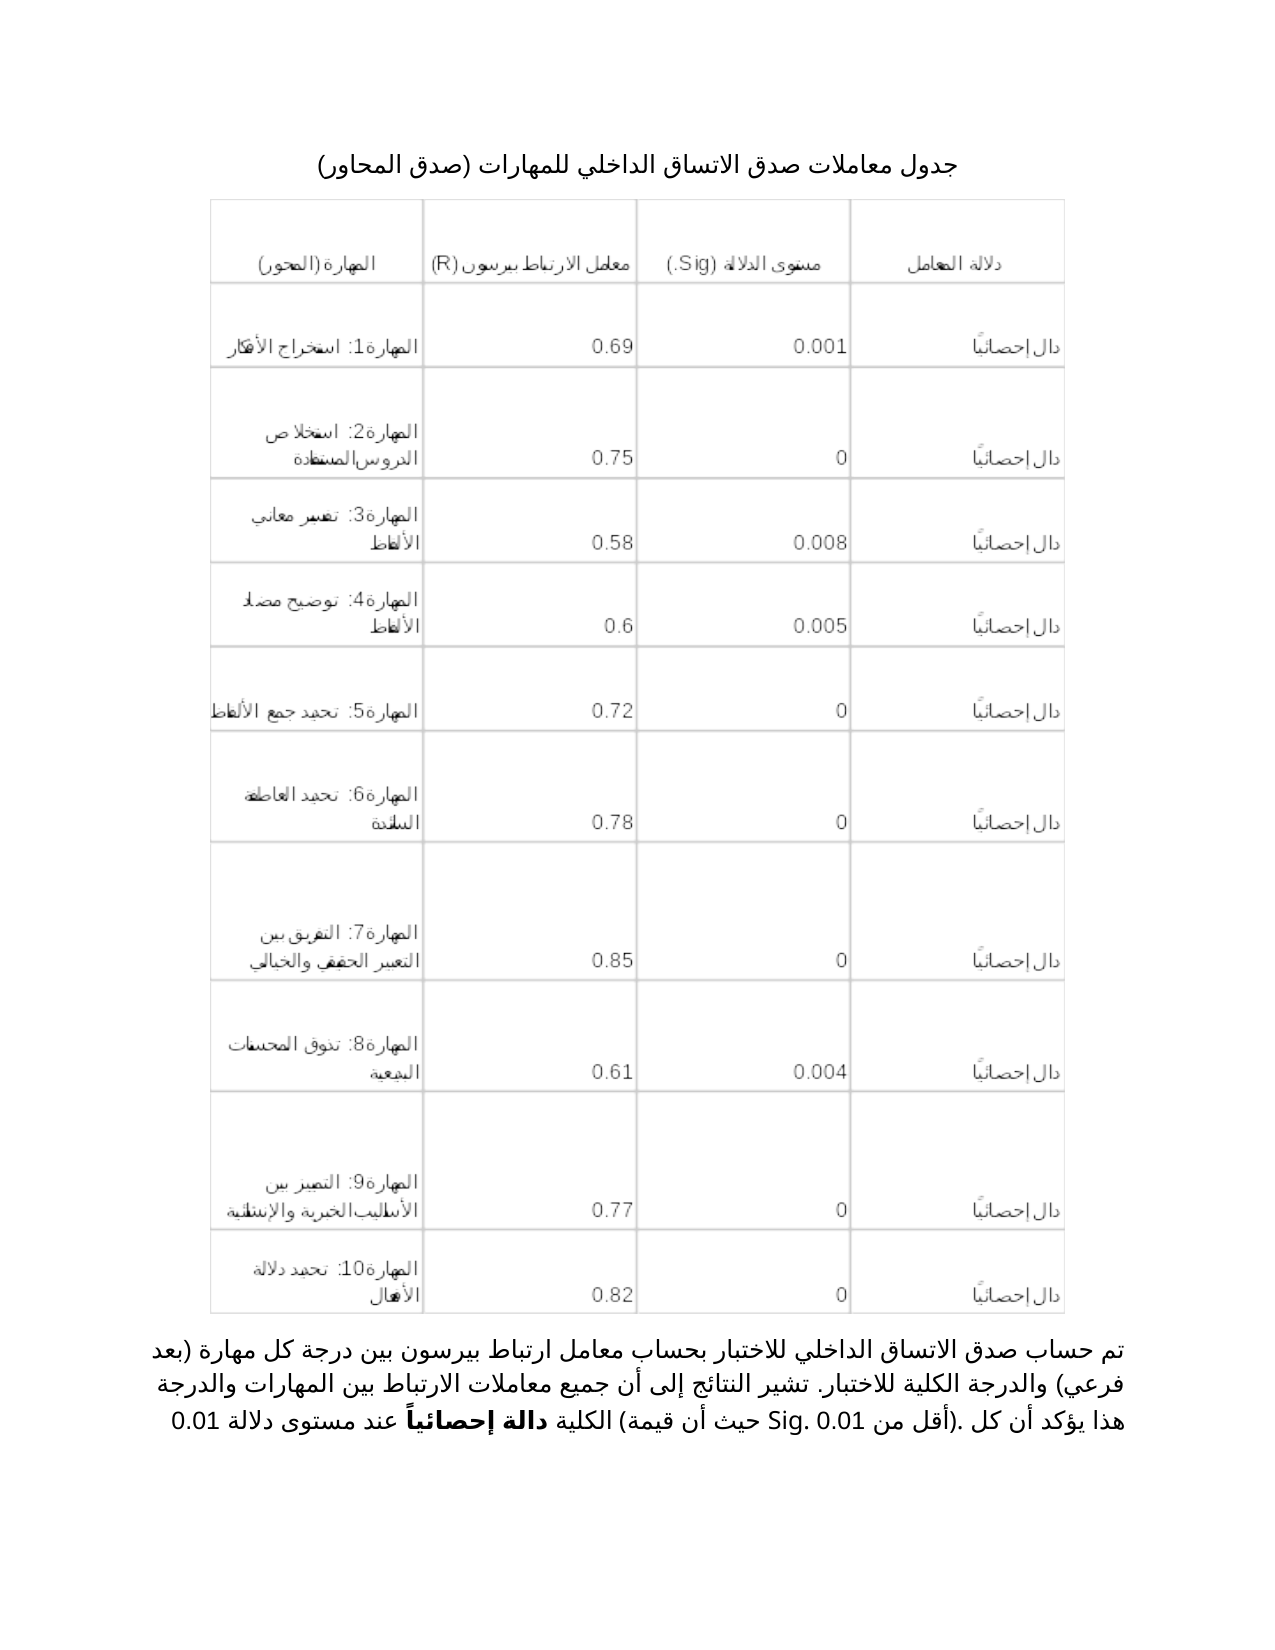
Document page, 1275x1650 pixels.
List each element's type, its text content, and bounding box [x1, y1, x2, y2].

text جدول معاملات صدق الاتساق الداخلي للمهارات (صدق المحاور) [150, 150, 1125, 179]
text تم حساب صدق الاتساق الداخلي للاختبار بحساب معامل ارتباط بيرسون بين درجة كل مهارة (بعد فرعي) والدرجة الكلية للاختبار. تشير النتائج إلى أن جميع معاملات الارتباط بين المهارات والدرجة الكلية دالة إحصائياً عند مستوى دلالة 0.01 (حيث أن قيمة Sig. أقل من 0.01). هذا يؤكد أن كل مهارة تقيس جزءاً متسقاً مع الهدف العام للاختبار، ويدل على تمتع الاختبار بصدق اتساق داخلي مرتفع ومقبول. [150, 1336, 1125, 1436]
